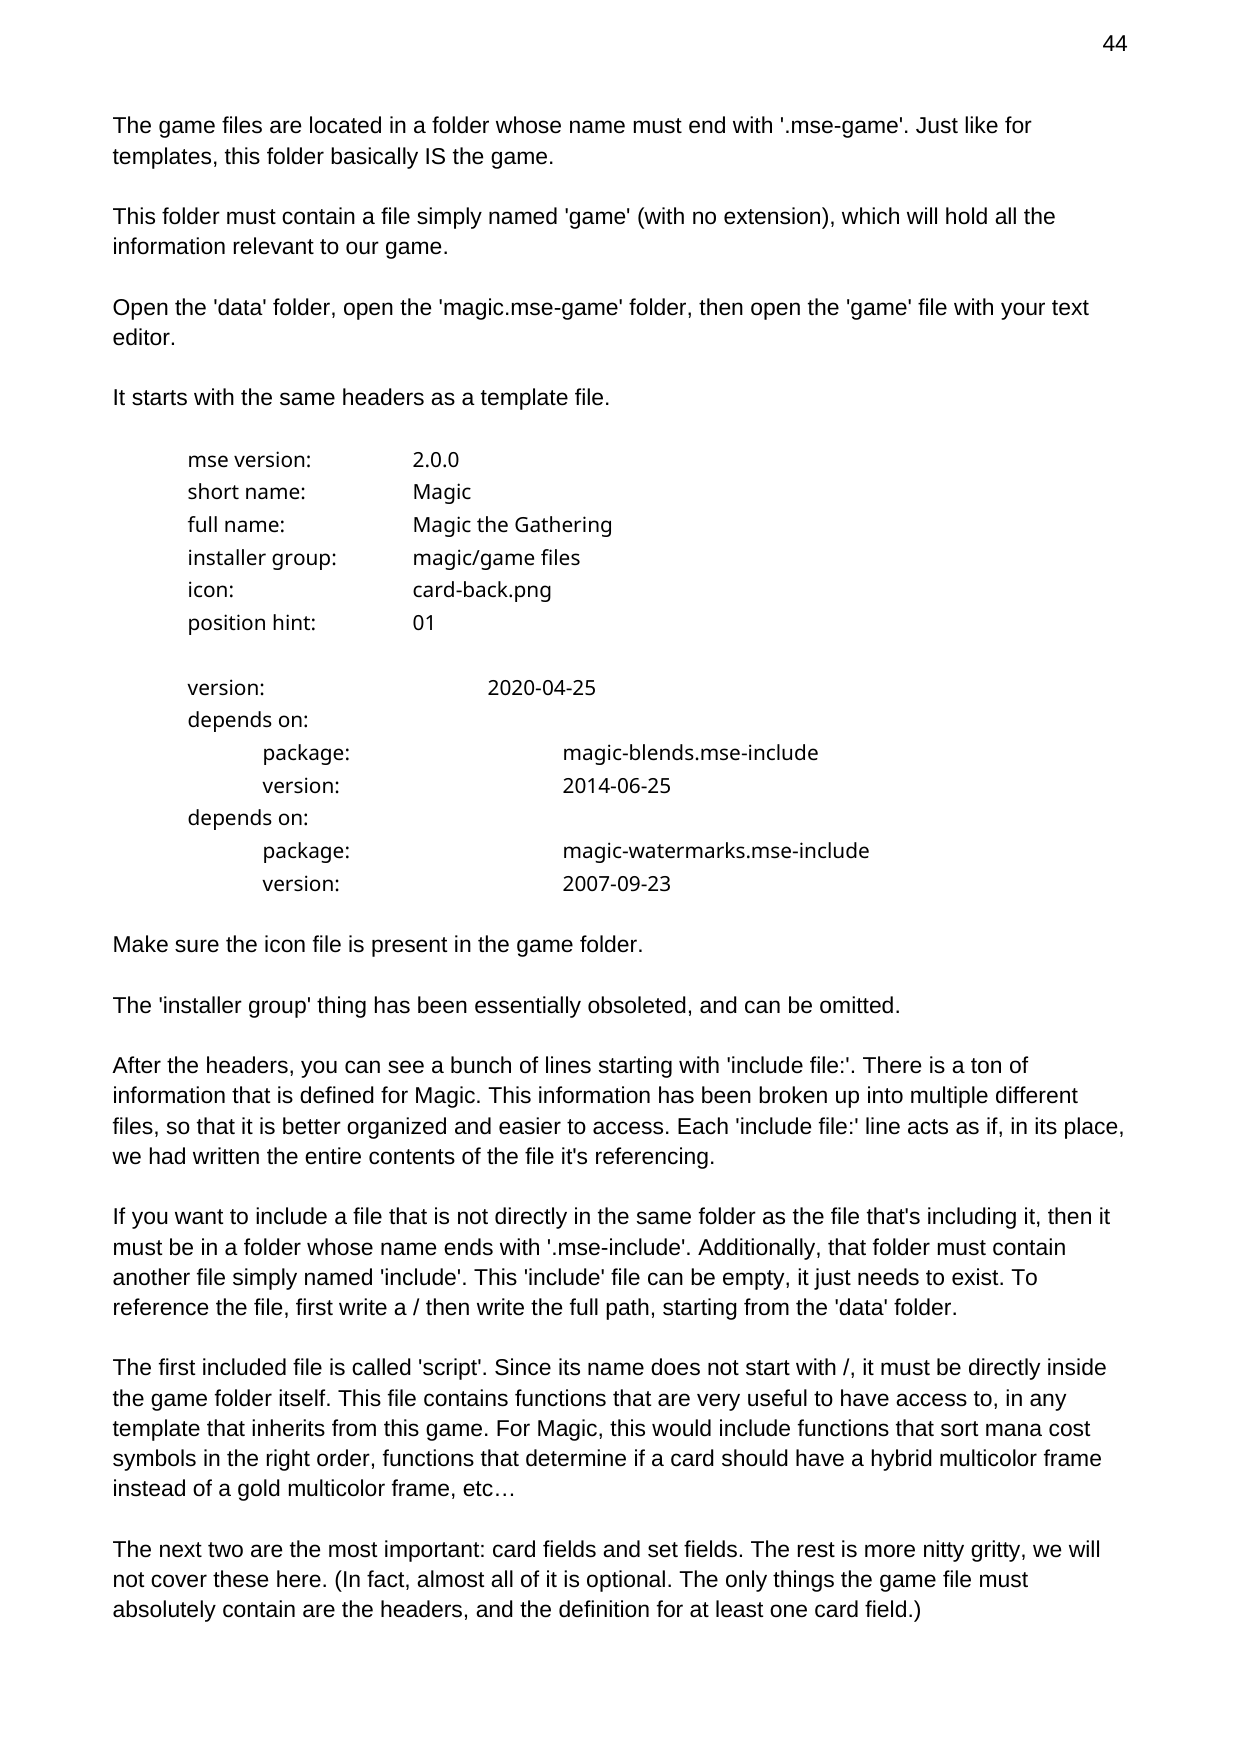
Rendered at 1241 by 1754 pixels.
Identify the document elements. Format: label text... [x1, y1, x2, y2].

text depends on: [112, 706, 1128, 734]
text The next two are the most important: card fields and set fields. The rest is more nitty gritty, we will not cover these here. (In fact, almost all of it is optional. The only things the game file must absolutely contain are the headers, and the definition for at least one card field.) [112, 1536, 1128, 1622]
text installer group: magic/game files [112, 543, 1128, 571]
text After the headers, you can see a bunch of lines starting with 'include file:'. There is a ton of information that is defined for Magic. This information has been broken up into multiple different files, so that it is better organized and easier to access. Each 'include file:' line acts as if, in its place, we had written the entire contents of the file it's referencing. [112, 1052, 1128, 1169]
text position hint: 01 [112, 608, 1128, 636]
text Make sure the icon file is present in the game folder. [112, 931, 1128, 958]
text version: 2007-09-23 [187, 869, 1128, 897]
text short name: Magic [112, 477, 1128, 506]
text icon: card-back.png [112, 575, 1128, 604]
text The 'installer group' thing has been essentially obsoleted, and can be omitted. [112, 992, 1128, 1018]
text package: magic-blends.mse-include [187, 738, 1128, 767]
text mse version: 2.0.0 [112, 445, 1128, 473]
text It starts with the same headers as a template file. [112, 384, 1128, 411]
text The first included file is called 'script'. Since its name does not start with /, it must be directly inside the game folder itself. This file contains functions that are very useful to have access to, in any template that inherits from this game. For Magic, this would include functions that sort mana cost symbols in the right order, functions that determine if a card should have a hybrid multicolor frame instead of a gold multicolor frame, etc… [112, 1354, 1128, 1502]
text version: 2020-04-25 [112, 673, 1128, 701]
text This folder must contain a file simply named 'game' (with no extension), which will hold all the information relevant to our game. [112, 203, 1128, 260]
text full name: Magic the Gathering [112, 510, 1128, 538]
text package: magic-watermarks.mse-include [187, 836, 1128, 864]
text The game files are located in a folder whose name must end with '.mse-game'. Just like for templates, this folder basically IS the game. [112, 112, 1128, 169]
text depends on: [112, 803, 1128, 832]
text version: 2014-06-25 [187, 771, 1128, 799]
text If you want to include a file that is not directly in the same folder as the file that's including it, then it must be in a folder whose name ends with '.mse-include'. Additionally, that folder must contain another file simply named 'include'. This 'include' file can be empty, it just needs to exist. To reference the file, first write a / then write the full path, starting from the 'data' folder. [112, 1203, 1128, 1320]
text Open the 'data' folder, open the 'magic.mse-game' folder, then open the 'game' file with your text editor. [112, 294, 1128, 350]
